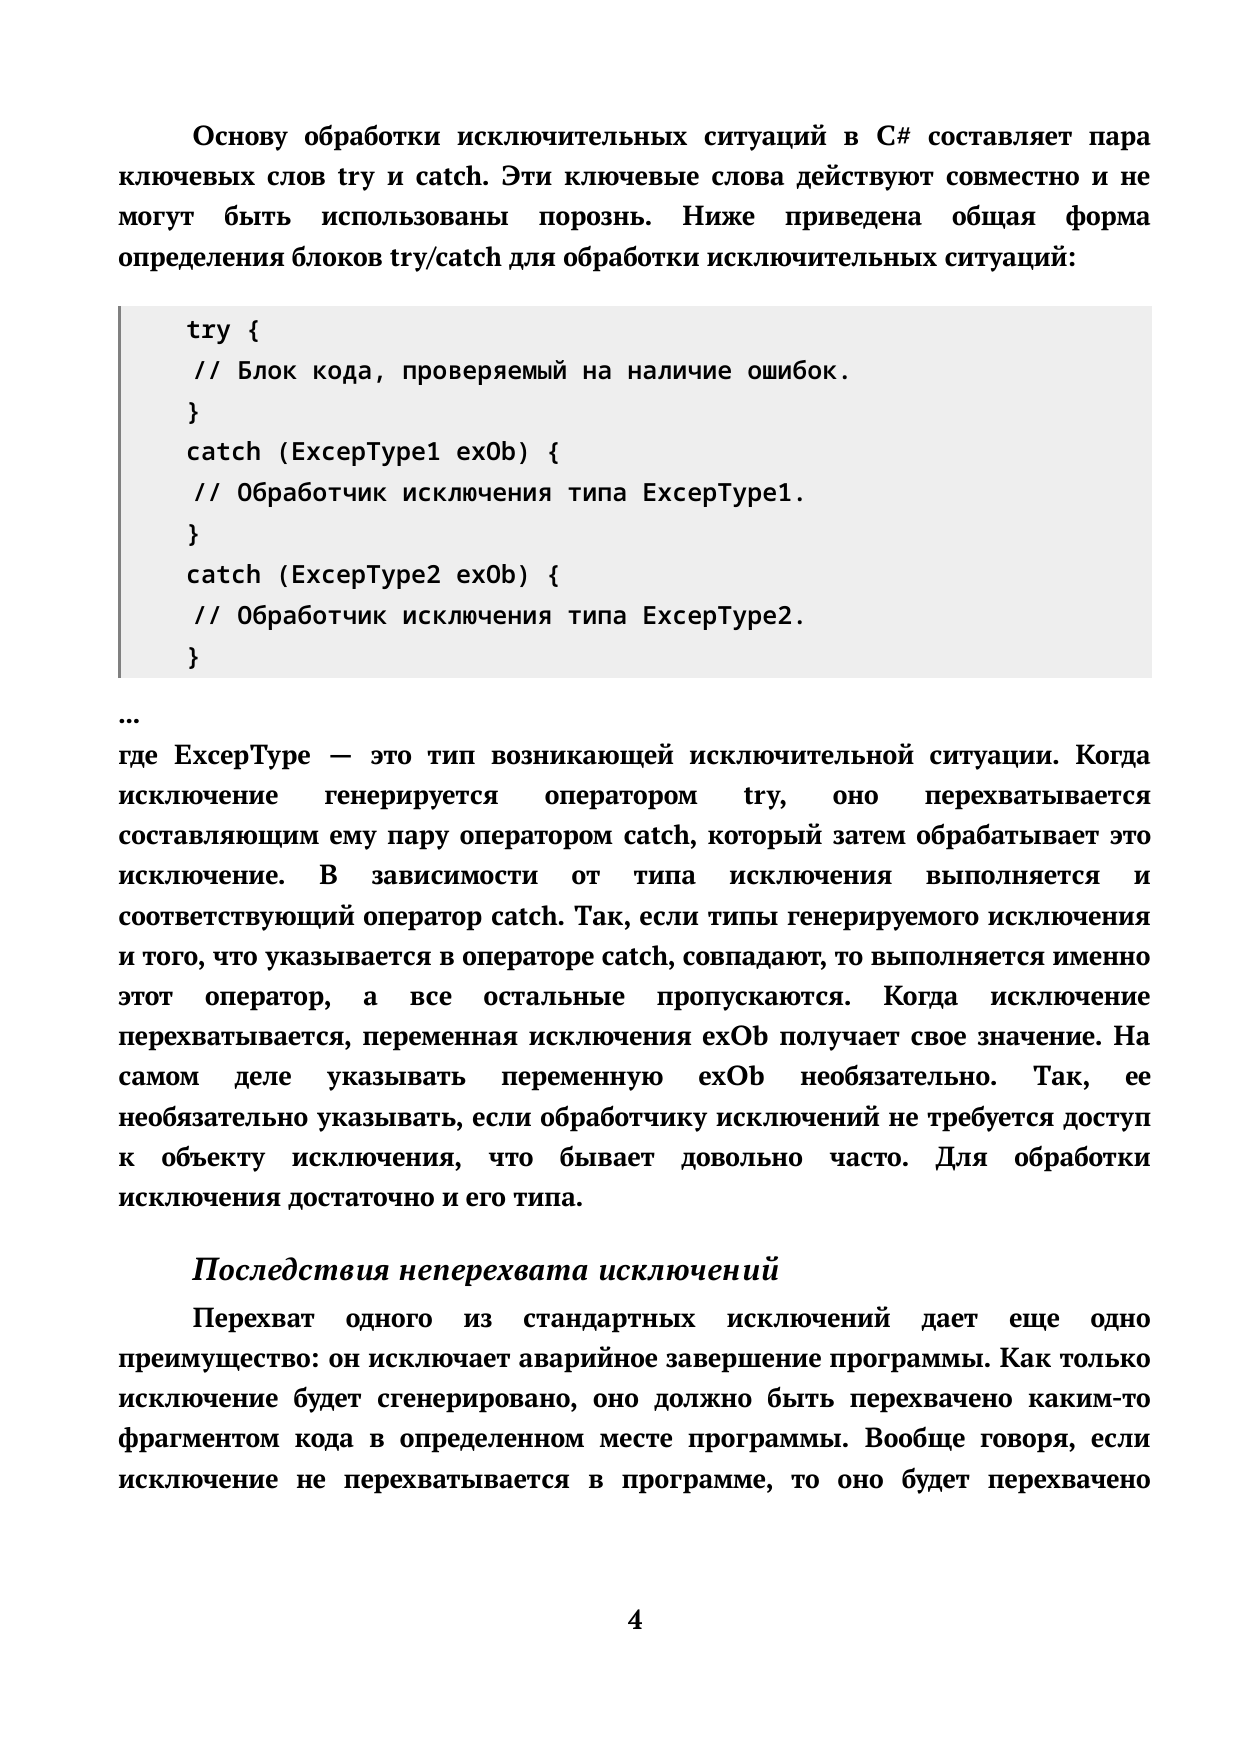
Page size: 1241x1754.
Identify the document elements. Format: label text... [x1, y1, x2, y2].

text // Обработчик исключения типа ExcepType1. [121, 469, 1152, 509]
text Основу обработки исключительных ситуаций в С# составляет пара ключевых слов try и catch. Эти ключевые слова действуют совместно и не могут быть использованы порознь. Ниже приведена общая форма определения блоков try/catch для обработки исключительных ситуаций: [118, 118, 1152, 272]
text try { [121, 306, 1152, 346]
text } [121, 387, 1152, 427]
text // Блок кода, проверяемый на наличие ошибок. [121, 346, 1152, 386]
text // Обработчик исключения типа ExcepType2. [121, 591, 1152, 631]
text catch (ExcepType1 exOb) { [121, 428, 1152, 468]
text } [121, 632, 1152, 678]
text ... [118, 697, 1152, 730]
subtitle Последствия неперехвата исключений [118, 1249, 1152, 1287]
text } [121, 510, 1152, 550]
text Перехват одного из стандартных исключений дает еще одно преимущество: он исключает аварийное завершение программы. Как только исключение будет сгенерировано, оно должно быть перехвачено каким-то фрагментом кода в определенном месте программы. Вообще говоря, если исключение не перехватывается в программе, то оно будет перехвачено [118, 1300, 1152, 1494]
text где ExcepType — это тип возникающей исключительной ситуации. Когда исключение генерируется оператором try, оно перехватывается составляющим ему пару оператором catch, который затем обрабатывает это исключение. В зависимости от типа исключения выполняется и соответствующий оператор catch. Так, если типы генерируемого исключения и того, что указывается в операторе catch, совпадают, то выполняется именно этот оператор, а все остальные пропускаются. Когда исключение перехватывается, переменная исключения exOb получает свое значение. На самом деле указывать переменную exOb необязательно. Так, ее необязательно указывать, если обработчику исключений не требуется доступ к объекту исключения, что бывает довольно часто. Для обработки исключения достаточно и его типа. [118, 737, 1152, 1213]
text catch (ExcepType2 exOb) { [121, 551, 1152, 591]
